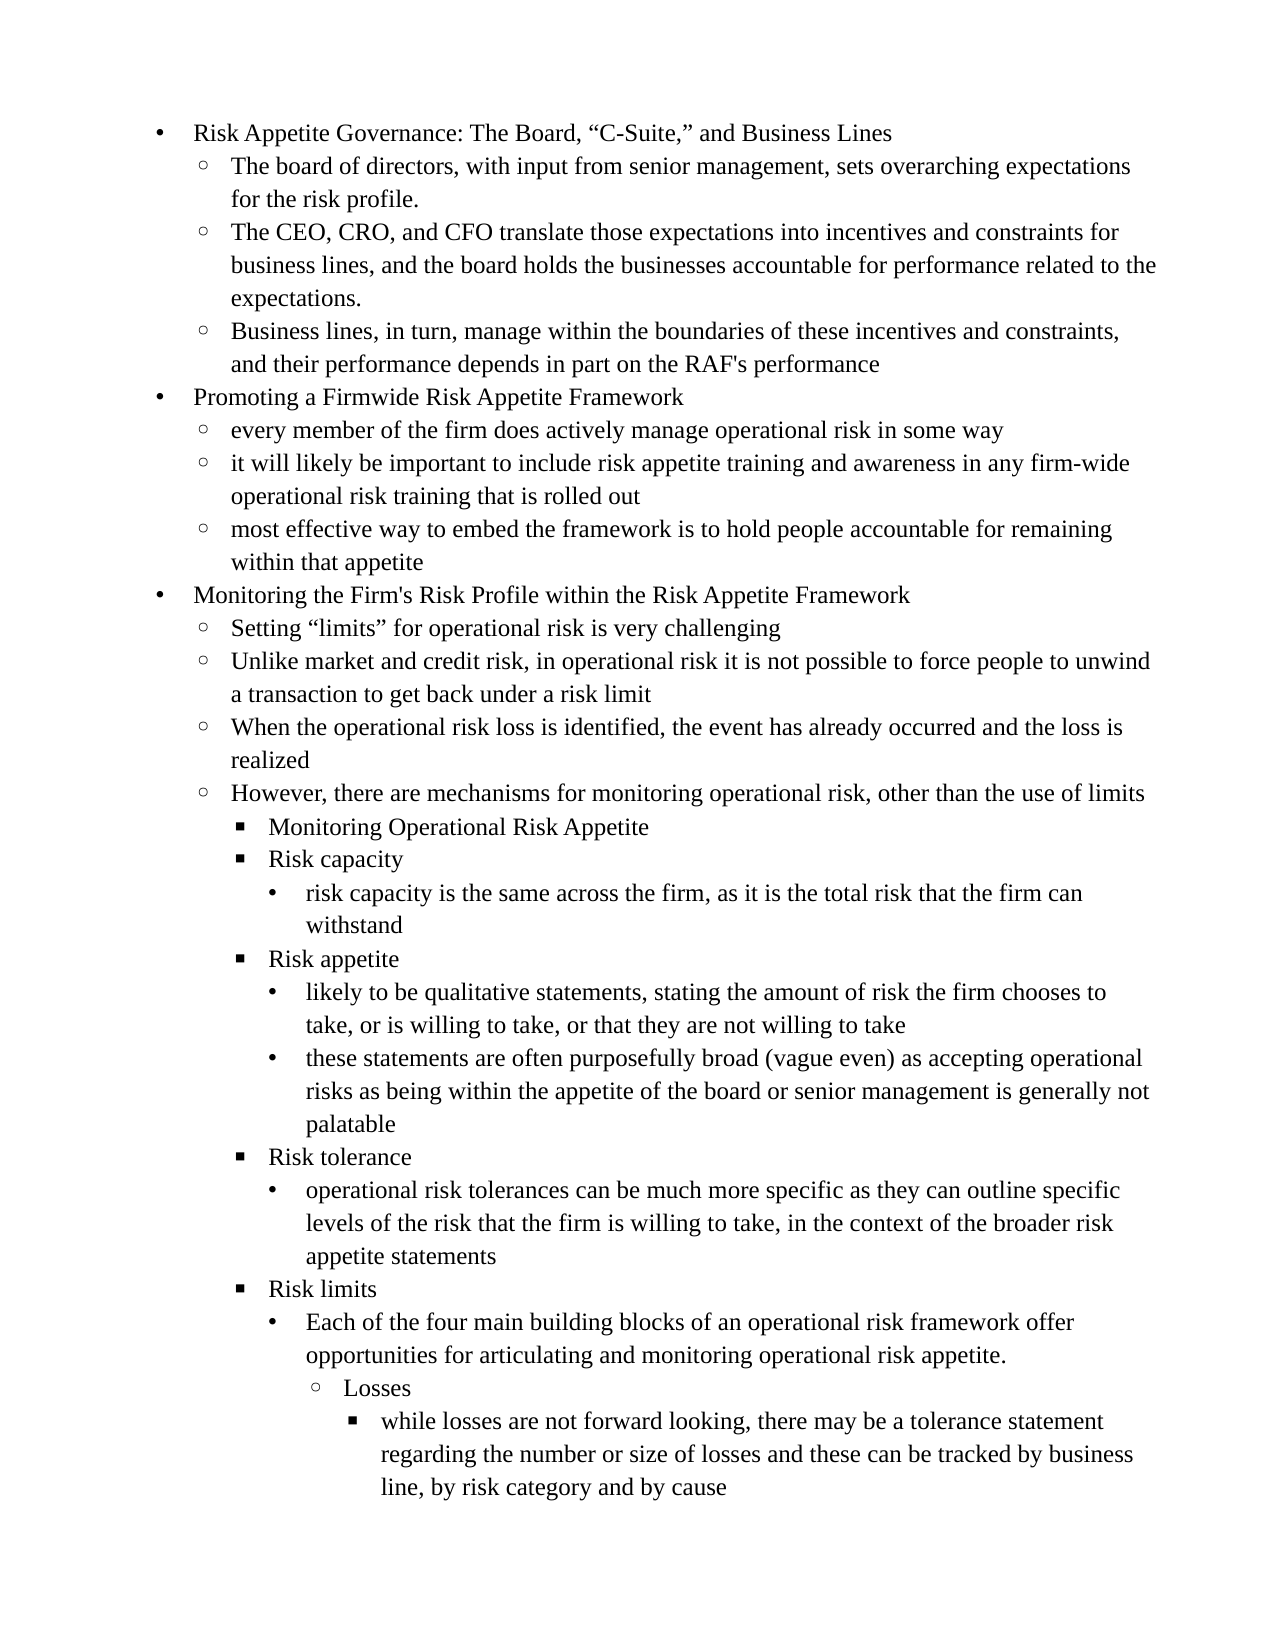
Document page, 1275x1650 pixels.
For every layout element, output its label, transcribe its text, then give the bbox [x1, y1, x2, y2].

list Each of the four main building blocks of an operational risk framework offer opportunities for articulating and monitoring operational risk appetite. [268, 1307, 1157, 1369]
list Promoting a Firmwide Risk Appetite Framework [156, 382, 1157, 411]
list Losses [306, 1373, 1157, 1402]
list while losses are not forward looking, there may be a tolerance statement regarding the number or size of losses and these can be tracked by business line, by risk category and by cause [343, 1406, 1157, 1501]
list The board of directors, with input from senior management, sets overarching expectations for the risk profile. [193, 151, 1157, 213]
list likely to be qualitative statements, stating the amount of risk the firm chooses to take, or is willing to take, or that they are not willing to take [268, 977, 1157, 1038]
list Risk appetite [231, 944, 1157, 972]
list Setting “limits” for operational risk is very challenging [193, 613, 1157, 642]
list operational risk tolerances can be much more specific as they can outline specific levels of the risk that the firm is willing to take, in the context of the broader risk appetite statements [268, 1175, 1157, 1269]
list Unlike market and credit risk, in operational risk it is not possible to force people to unwind a transaction to get back under a risk limit [193, 646, 1157, 708]
list these statements are often purposefully broad (vague even) as accepting operational risks as being within the appetite of the board or senior management is generally not palatable [268, 1043, 1157, 1137]
list Risk tolerance [231, 1142, 1157, 1171]
list Risk limits [231, 1274, 1157, 1303]
list every member of the firm does actively manage operational risk in some way [193, 415, 1157, 444]
list risk capacity is the same across the firm, as it is the total risk that the firm can withstand [268, 878, 1157, 939]
list Business lines, in turn, manage within the boundaries of these incentives and constraints, and their performance depends in part on the RAF's performance [193, 316, 1157, 378]
list Risk capacity [231, 844, 1157, 873]
list Monitoring the Firm's Risk Profile within the Risk Appetite Framework [156, 580, 1157, 609]
list When the operational risk loss is identified, the event has already occurred and the loss is realized [193, 712, 1157, 774]
list most effective way to embed the framework is to hold people accountable for remaining within that appetite [193, 514, 1157, 576]
list The CEO, CRO, and CFO translate those expectations into incentives and constraints for business lines, and the board holds the businesses accountable for performance related to the expectations. [193, 217, 1157, 312]
list Risk Appetite Governance: The Board, “C-Suite,” and Business Lines [156, 118, 1157, 147]
list Monitoring Operational Risk Appetite [231, 812, 1157, 840]
list However, there are mechanisms for monitoring operational risk, other than the use of limits [193, 778, 1157, 807]
list it will likely be important to include risk appetite training and awareness in any firm-wide operational risk training that is rolled out [193, 448, 1157, 510]
